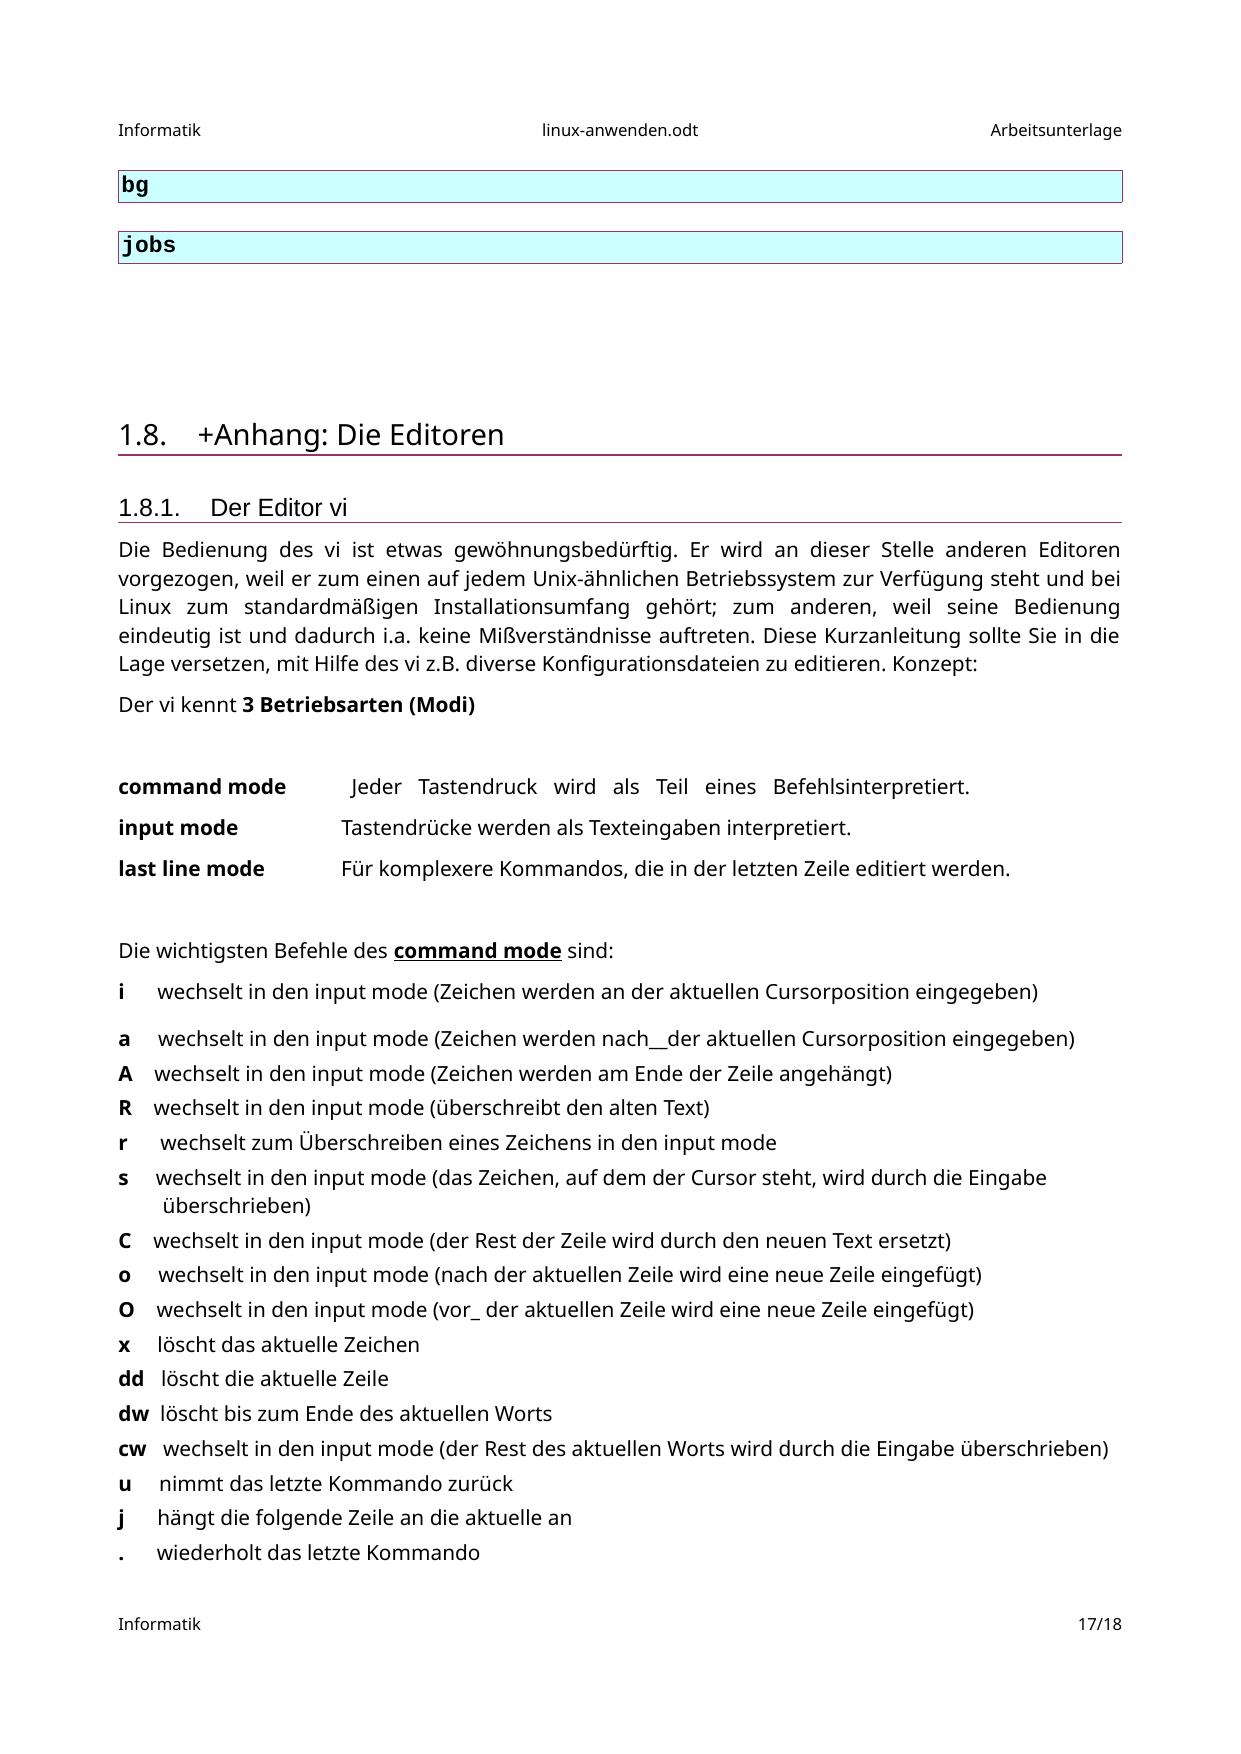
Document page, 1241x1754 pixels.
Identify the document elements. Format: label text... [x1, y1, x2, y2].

text R wechselt in den input mode (überschreibt den alten Text) [118, 1093, 1122, 1122]
text command mode Jeder Tastendruck wird als Teil eines Befehlsinterpretiert. [118, 772, 1122, 801]
text bg [119, 171, 1122, 202]
text C wechselt in den input mode (der Rest der Zeile wird durch den neuen Text ersetzt) [118, 1226, 1122, 1254]
text cw wechselt in den input mode (der Rest des aktuellen Worts wird durch die Eingabe überschrieben) [118, 1434, 1122, 1462]
text input mode Tastendrücke werden als Texteingaben interpretiert. [118, 813, 1122, 841]
subtitle Der Editor vi [118, 493, 1122, 522]
text Der vi kennt 3 Betriebsarten (Modi) [118, 690, 1122, 719]
text Die Bedienung des vi ist etwas gewöhnungsbedürftig. Er wird an dieser Stelle anderen Editoren vorgezogen, weil er zum einen auf jedem Unix-ähnlichen Betriebssystem zur Verfügung steht und bei Linux zum standardmäßigen Installationsumfang gehört; zum anderen, weil seine Bedienung eindeutig ist und dadurch i.a. keine Mißverständnisse auftreten. Diese Kurzanleitung sollte Sie in die Lage versetzen, mit Hilfe des vi z.B. diverse Konfigurationsdateien zu editieren. Konzept: [118, 536, 1122, 678]
text last line mode Für komplexere Kommandos, die in der letzten Zeile editiert werden. [118, 854, 1122, 882]
text i wechselt in den input mode (Zeichen werden an der aktuellen Cursorposition eingegeben) [118, 977, 1122, 1005]
text dw löscht bis zum Ende des aktuellen Worts [118, 1399, 1122, 1428]
text jobs [119, 232, 1122, 263]
subtitle +Anhang: Die Editoren [118, 414, 1122, 454]
text a wechselt in den input mode (Zeichen werden nach__der aktuellen Cursorposition eingegeben) [118, 1024, 1122, 1052]
text j hängt die folgende Zeile an die aktuelle an [118, 1503, 1122, 1532]
text dd löscht die aktuelle Zeile [118, 1364, 1122, 1393]
text A wechselt in den input mode (Zeichen werden am Ende der Zeile angehängt) [118, 1059, 1122, 1087]
text o wechselt in den input mode (nach der aktuellen Zeile wird eine neue Zeile eingefügt) [118, 1261, 1122, 1289]
text Die wichtigsten Befehle des command mode sind: [118, 936, 1122, 964]
text s wechselt in den input mode (das Zeichen, auf dem der Cursor steht, wird durch die Eingabe überschrieben) [118, 1163, 1122, 1219]
text r wechselt zum Überschreiben eines Zeichens in den input mode [118, 1128, 1122, 1156]
text . wiederholt das letzte Kommando [118, 1538, 1122, 1566]
text u nimmt das letzte Kommando zurück [118, 1469, 1122, 1497]
text O wechselt in den input mode (vor_ der aktuellen Zeile wird eine neue Zeile eingefügt) [118, 1295, 1122, 1324]
text x löscht das aktuelle Zeichen [118, 1330, 1122, 1358]
